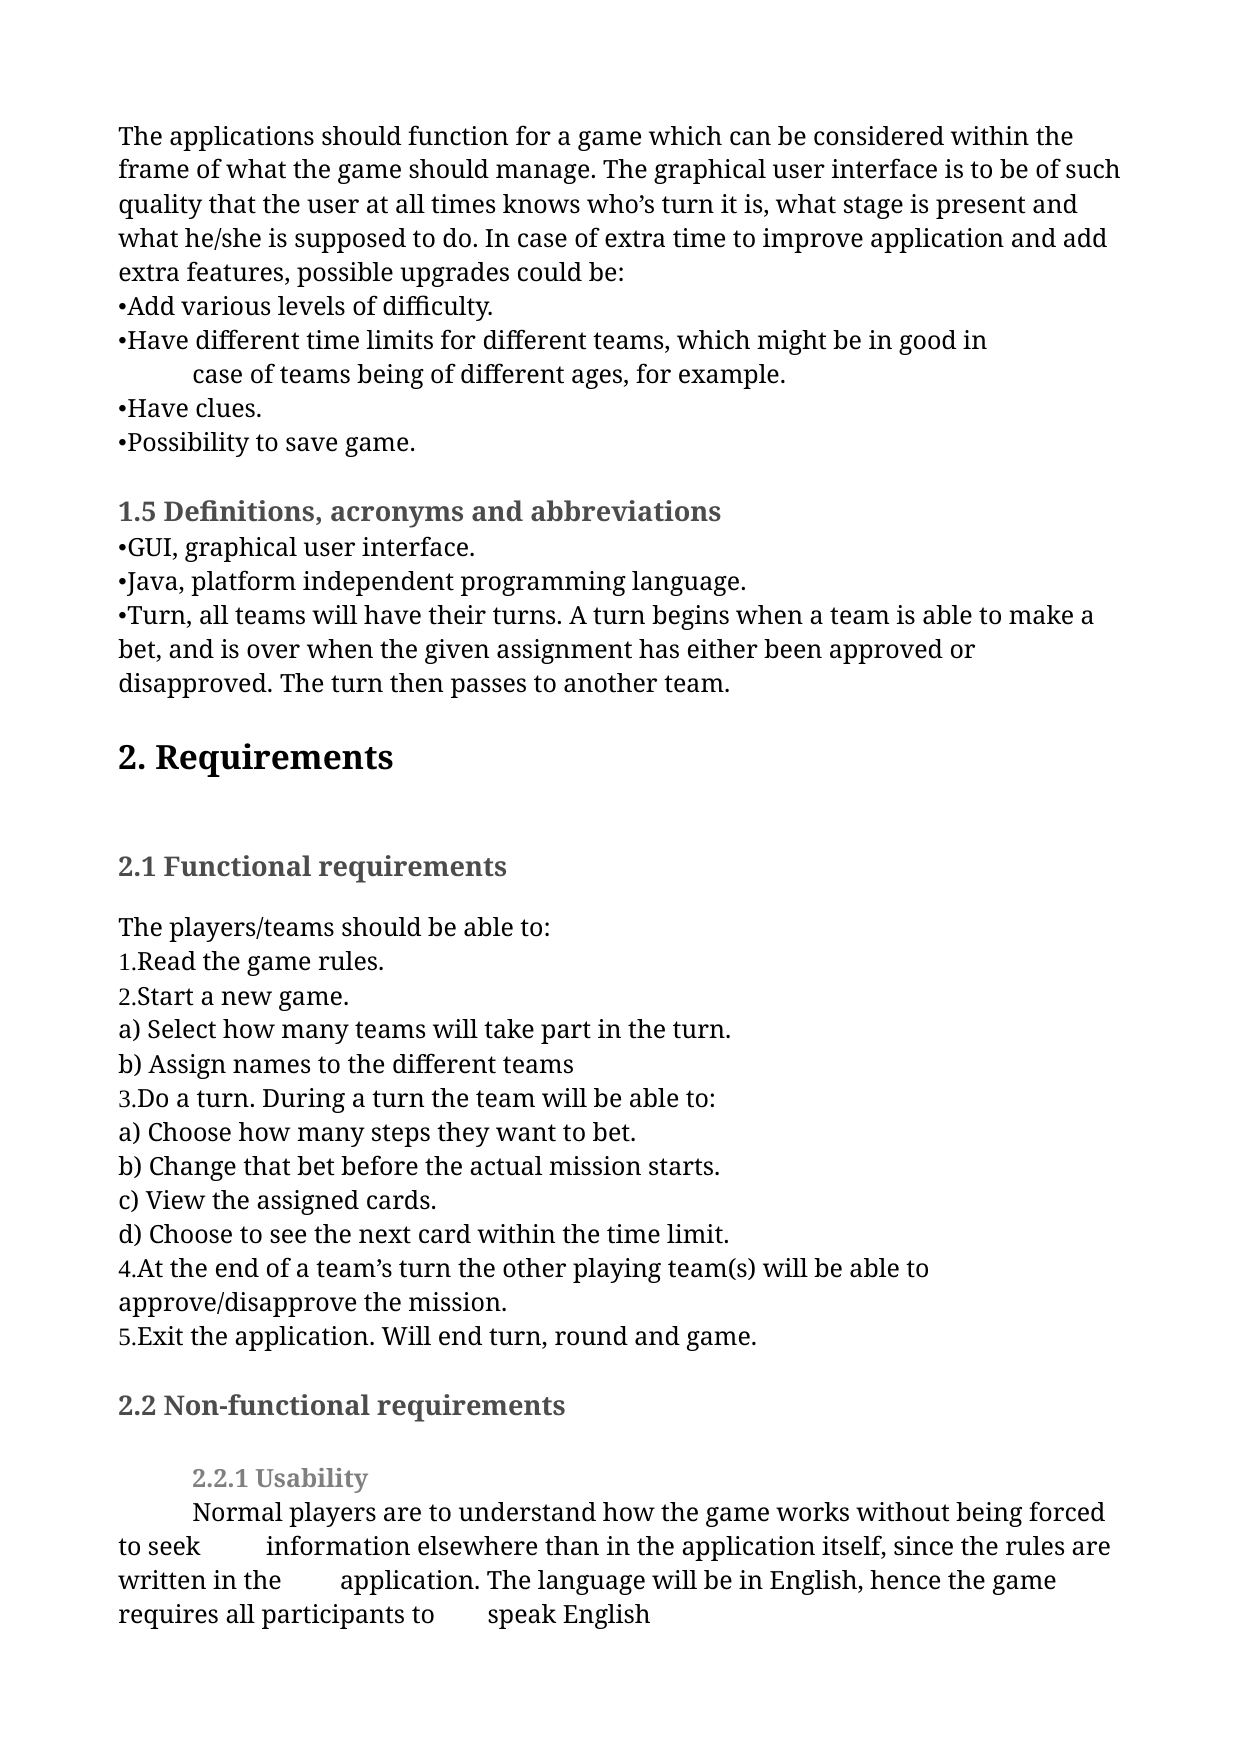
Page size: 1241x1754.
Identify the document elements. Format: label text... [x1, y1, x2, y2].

text b) Assign names to the different teams [118, 1046, 1122, 1080]
list At the end of a team’s turn the other playing team(s) will be able to approve/disapprove the mission. [118, 1251, 1122, 1319]
text a) Select how many teams will take part in the turn. [118, 1012, 1122, 1046]
list Have clues. [118, 391, 1122, 425]
text d) Choose to see the next card within the time limit. [118, 1217, 1122, 1251]
text 2.2 Non-functional requirements [118, 1387, 1122, 1424]
list Start a new game. [118, 978, 1122, 1012]
list Add various levels of difficulty. [118, 288, 1122, 322]
list Do a turn. During a turn the team will be able to: [118, 1080, 1122, 1114]
text 2.2.1 Usability [118, 1461, 1122, 1495]
text c) View the assigned cards. [118, 1182, 1122, 1217]
text case of teams being of different ages, for example. [118, 357, 1122, 391]
list Turn, all teams will have their turns. A turn begins when a team is able to make a bet, and is over when the given assignment has either been approved or disapproved. The turn then passes to another team. [118, 598, 1122, 700]
list Possibility to save game. [118, 425, 1122, 459]
text Normal players are to understand how the game works without being forced to seek information elsewhere than in the application itself, since the rules are written in the application. The language will be in English, hence the game requires all participants to speak English [118, 1495, 1122, 1631]
text b) Change that bet before the actual mission starts. [118, 1148, 1122, 1182]
list Java, platform independent programming language. [118, 564, 1122, 598]
text 1.5 Definitions, acronyms and abbreviations [118, 493, 1122, 530]
text The applications should function for a game which can be considered within the frame of what the game should manage. The graphical user interface is to be of such quality that the user at all times knows who’s turn it is, what stage is present and what he/she is supposed to do. In case of extra time to improve application and add extra features, possible upgrades could be: [118, 118, 1122, 288]
text 2.1 Functional requirements [118, 848, 1122, 884]
text The players/teams should be able to: [118, 910, 1122, 944]
list GUI, graphical user interface. [118, 530, 1122, 564]
text a) Choose how many steps they want to bet. [118, 1114, 1122, 1148]
list Read the game rules. [118, 944, 1122, 978]
list Exit the application. Will end turn, round and game. [118, 1319, 1122, 1353]
text 2. Requirements [118, 734, 1122, 779]
list Have different time limits for different teams, which might be in good in [118, 322, 1122, 357]
